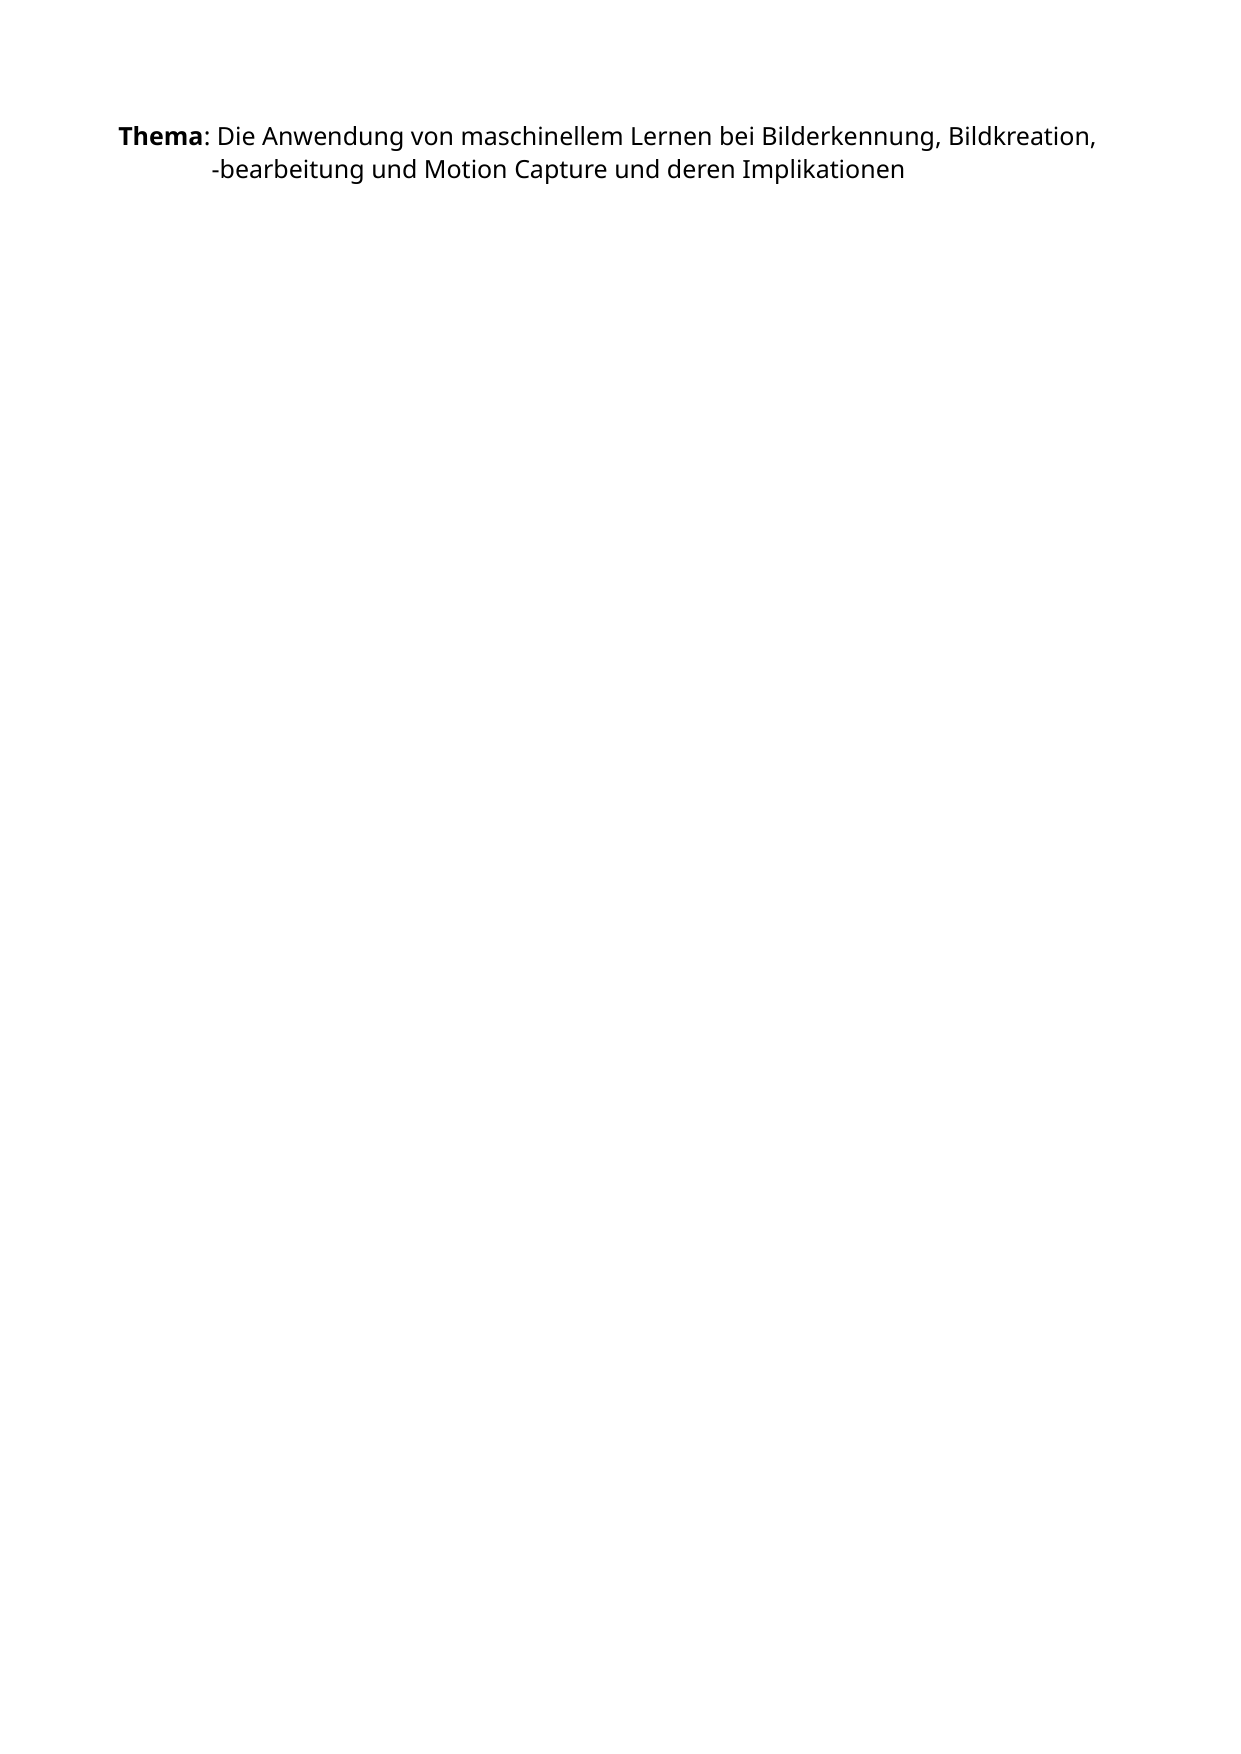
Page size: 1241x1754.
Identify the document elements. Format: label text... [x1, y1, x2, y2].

text Thema: Die Anwendung von maschinellem Lernen bei Bilderkennung, Bildkreation, [118, 118, 1122, 152]
text -bearbeitung und Motion Capture und deren Implikationen [118, 152, 1122, 186]
